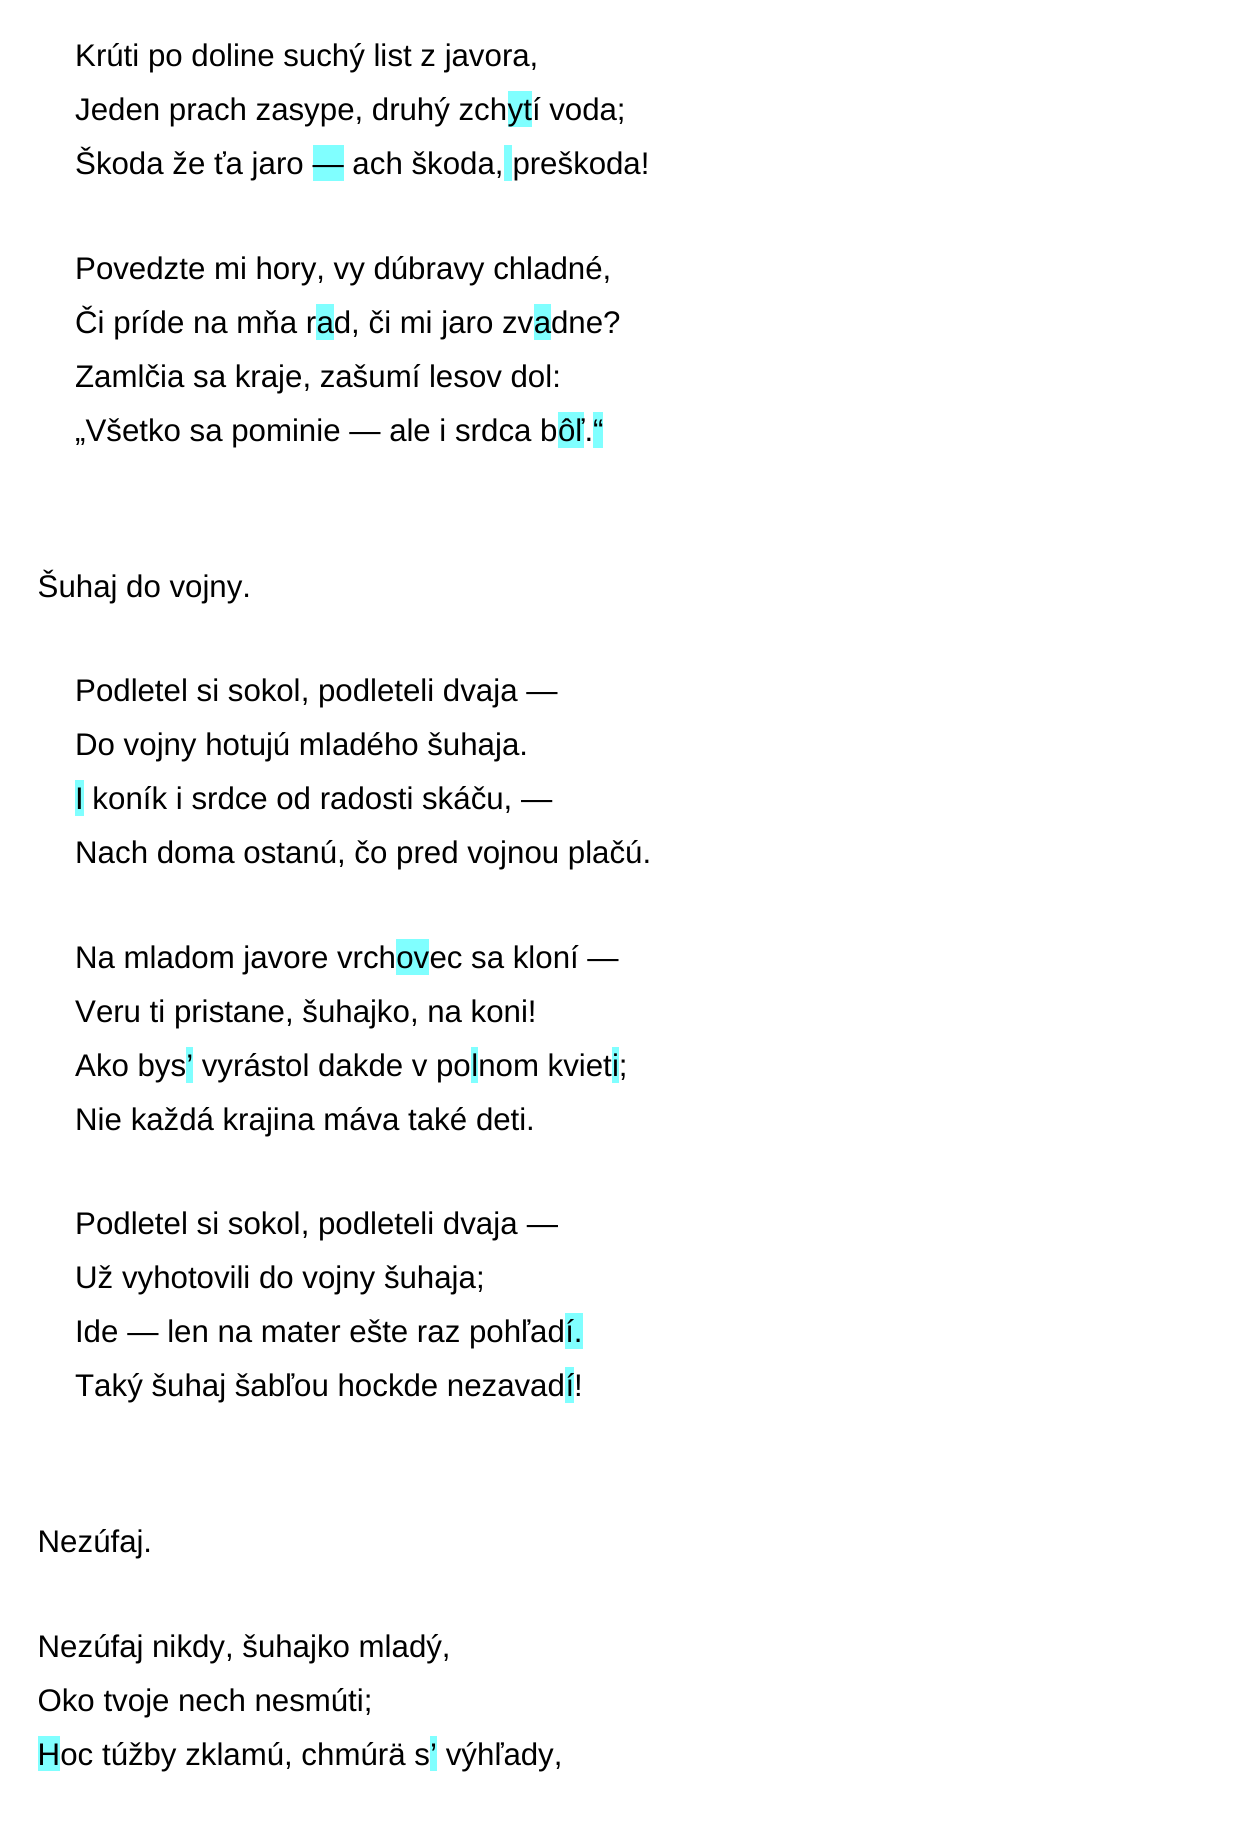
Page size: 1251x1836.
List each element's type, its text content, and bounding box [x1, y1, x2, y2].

text Na mladom javore vrchovec sa kloní — [37, 939, 1130, 975]
text Škoda že ťa jaro — ach škoda, preškoda! [37, 145, 1130, 181]
text Povedzte mi hory, vy dúbravy chladné, [37, 250, 1130, 286]
text Krúti po doline suchý list z javora, [37, 37, 1130, 73]
text I koník i srdce od radosti skáču, — [37, 780, 1130, 816]
text Nezúfaj. [37, 1523, 1130, 1559]
text Do vojny hotujú mladého šuhaja. [37, 726, 1130, 762]
text Či príde na mňa rad, či mi jaro zvadne? [37, 304, 1130, 340]
text Podletel si sokol, podleteli dvaja — [37, 1205, 1130, 1241]
text Nezúfaj nikdy, šuhajko mladý, [37, 1628, 1130, 1664]
text Veru ti pristane, šuhajko, na koni! [37, 993, 1130, 1029]
text „Všetko sa pominie — ale i srdca bôľ.“ [37, 412, 1130, 448]
text Nach doma ostanú, čo pred vojnou plačú. [37, 834, 1130, 870]
text Už vyhotovili do vojny šuhaja; [37, 1259, 1130, 1295]
text Ako bys’ vyrástol dakde v polnom kvieti; [37, 1047, 1130, 1083]
text Ide — len na mater ešte raz pohľadí. [37, 1313, 1130, 1349]
text Nie každá krajina máva také deti. [37, 1101, 1130, 1136]
text Oko tvoje nech nesmúti; [37, 1682, 1130, 1718]
text Šuhaj do vojny. [37, 568, 1130, 603]
text Jeden prach zasype, druhý zchytí voda; [37, 91, 1130, 127]
text Hoc túžby zklamú, chmúrä s’ výhľady, [37, 1736, 1130, 1771]
text Taký šuhaj šabľou hockde nezavadí! [37, 1367, 1130, 1403]
text Zamlčia sa kraje, zašumí lesov dol: [37, 358, 1130, 394]
text Podletel si sokol, podleteli dvaja — [37, 672, 1130, 708]
